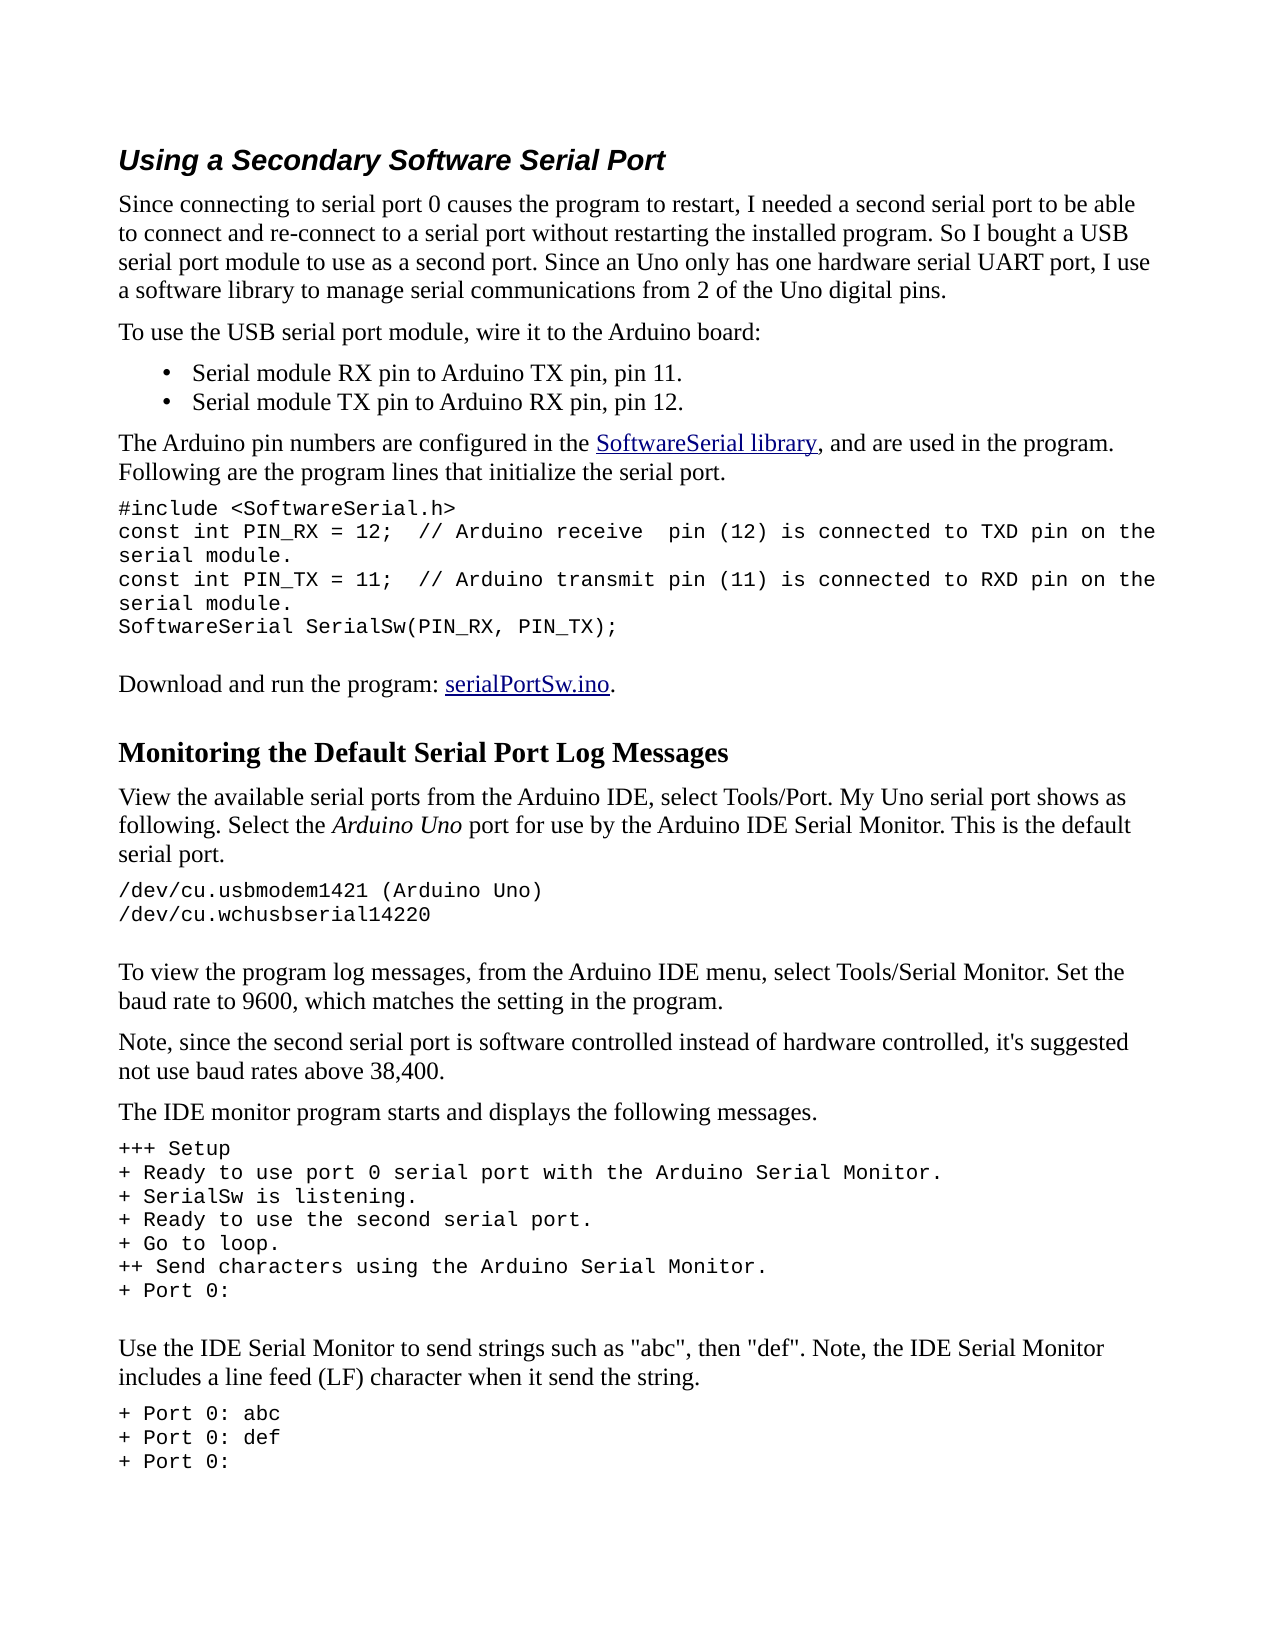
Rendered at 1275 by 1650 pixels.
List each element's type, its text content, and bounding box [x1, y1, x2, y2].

text + Ready to use port 0 serial port with the Arduino Serial Monitor. [118, 1162, 1157, 1186]
text The IDE monitor program starts and displays the following messages. [118, 1097, 1157, 1126]
text + SerialSw is listening. [118, 1186, 1157, 1209]
text SoftwareSerial SerialSw(PIN_RX, PIN_TX); [118, 616, 1157, 640]
text + Go to loop. [118, 1233, 1157, 1257]
text #include <SoftwareSerial.h> [118, 498, 1157, 522]
list Serial module TX pin to Arduino RX pin, pin 12. [162, 387, 1157, 415]
text + Port 0: [118, 1451, 1157, 1474]
text + Port 0: def [118, 1427, 1157, 1451]
text To use the USB serial port module, wire it to the Arduino board: [118, 317, 1157, 345]
text Since connecting to serial port 0 causes the program to restart, I needed a second serial port to be able to connect and re-connect to a serial port without restarting the installed program. So I bought a USB serial port module to use as a second port. Since an Uno only has one hardware serial UART port, I use a software library to manage serial communications from 2 of the Uno digital pins. [118, 189, 1157, 304]
subtitle Monitoring the Default Serial Port Log Messages [118, 736, 1157, 769]
subtitle Using a Secondary Software Serial Port [118, 143, 1157, 177]
text + Port 0: abc [118, 1403, 1157, 1427]
text View the available serial ports from the Arduino IDE, select Tools/Port. My Uno serial port shows as following. Select the Arduino Uno port for use by the Arduino IDE Serial Monitor. This is the default serial port. [118, 782, 1157, 868]
text Use the IDE Serial Monitor to send strings such as "abc", then "def". Note, the IDE Serial Monitor includes a line feed (LF) character when it send the string. [118, 1333, 1157, 1391]
text Download and run the program: serialPortSw.ino. [118, 669, 1157, 698]
text + Ready to use the second serial port. [118, 1209, 1157, 1233]
text ++ Send characters using the Arduino Serial Monitor. [118, 1257, 1157, 1280]
text /dev/cu.wchusbserial14220 [118, 904, 1157, 928]
text /dev/cu.usbmodem1421 (Arduino Uno) [118, 880, 1157, 904]
text const int PIN_TX = 11; // Arduino transmit pin (11) is connected to RXD pin on the serial module. [118, 569, 1157, 616]
text +++ Setup [118, 1138, 1157, 1162]
text + Port 0: [118, 1280, 1157, 1304]
text To view the program log messages, from the Arduino IDE menu, select Tools/Serial Monitor. Set the baud rate to 9600, which matches the setting in the program. [118, 957, 1157, 1014]
list Serial module RX pin to Arduino TX pin, pin 11. [162, 358, 1157, 387]
text const int PIN_RX = 12; // Arduino receive pin (12) is connected to TXD pin on the serial module. [118, 522, 1157, 569]
text The Arduino pin numbers are configured in the ​SoftwareSerial library, and are used in the program. Following are the program lines that initialize the serial port. [118, 428, 1157, 485]
text Note, since the second serial port is software controlled instead of hardware controlled, it's suggested not use baud rates above 38,400. [118, 1027, 1157, 1084]
